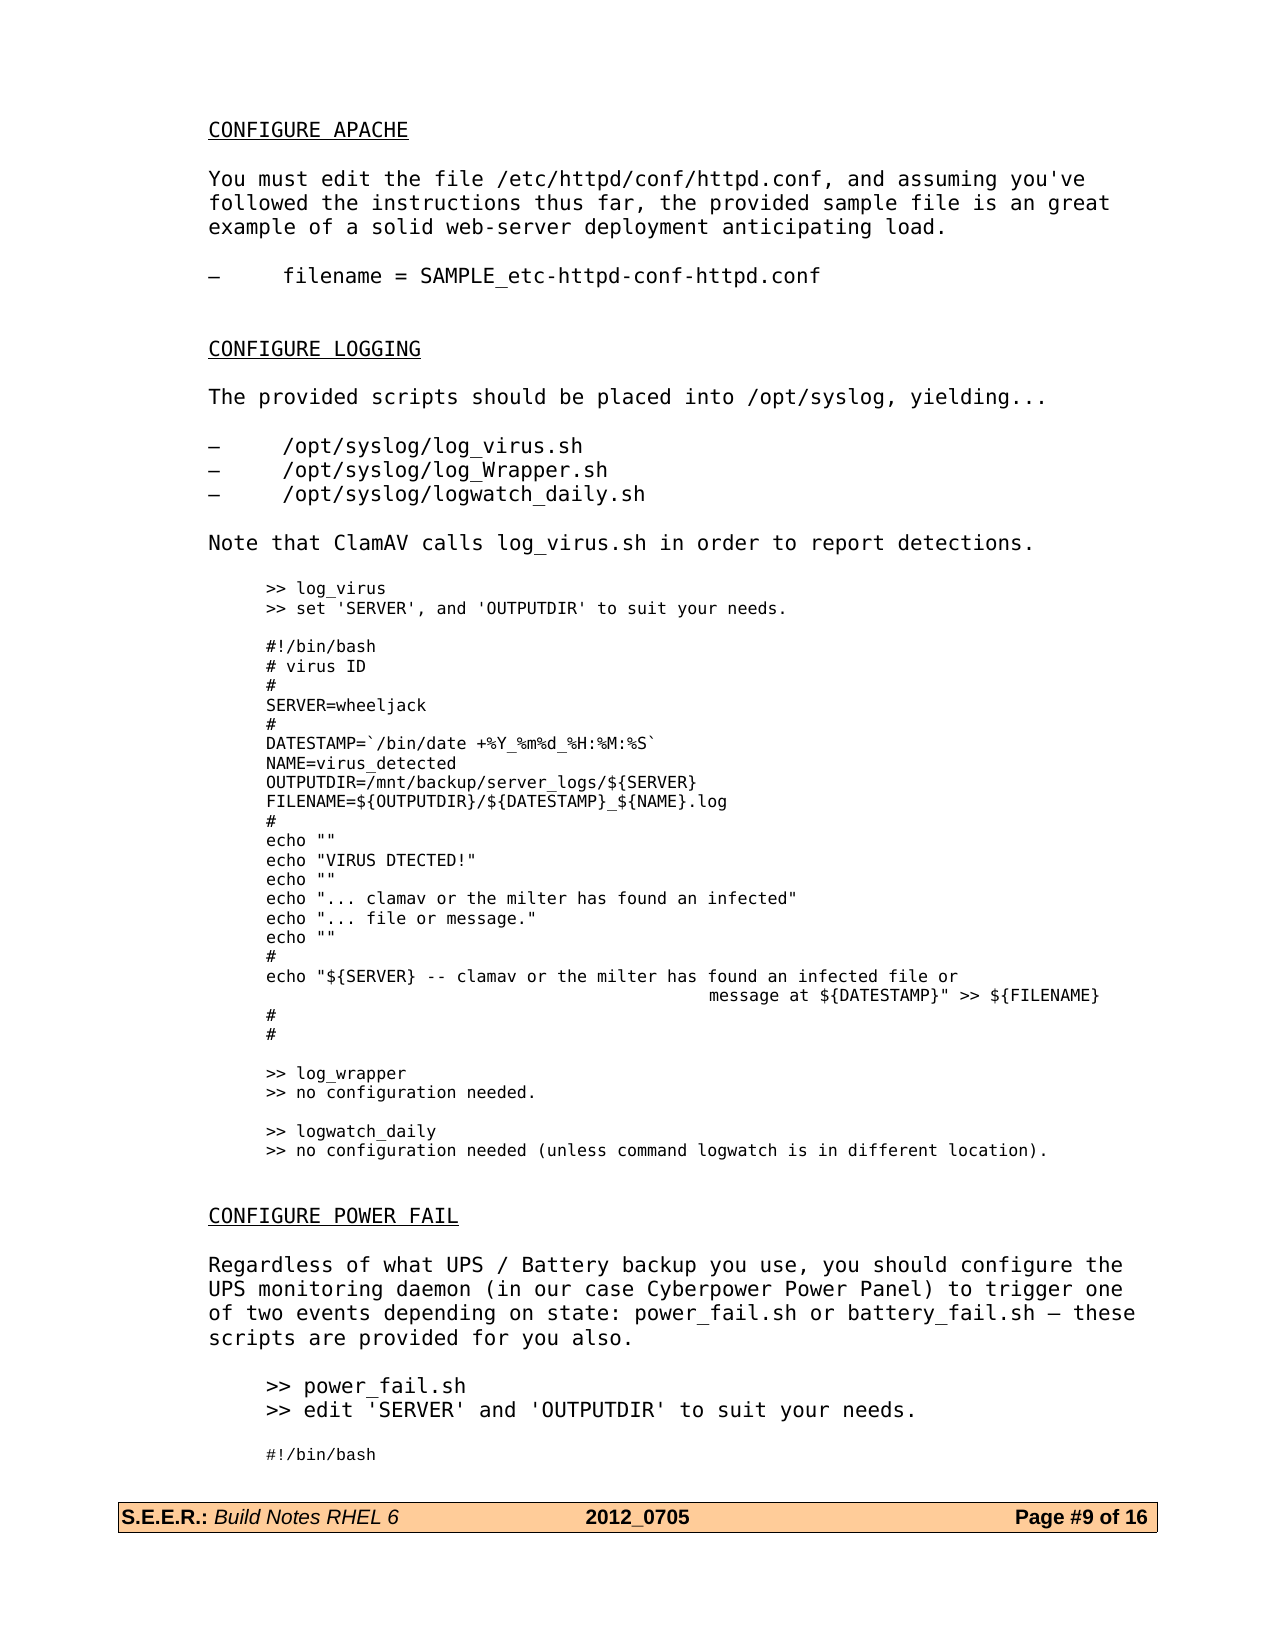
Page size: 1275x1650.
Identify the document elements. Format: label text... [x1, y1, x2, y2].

text # virus ID [118, 657, 1157, 676]
text echo "VIRUS DTECTED!" [118, 851, 1157, 870]
text CONFIGURE APACHE [208, 118, 1157, 142]
text echo "${SERVER} -- clamav or the milter has found an infected file or [118, 967, 1157, 986]
text >> edit 'SERVER' and 'OUTPUTDIR' to suit your needs. [118, 1398, 1157, 1423]
text >> set 'SERVER', and 'OUTPUTDIR' to suit your needs. [118, 599, 1157, 618]
text Note that ClamAV calls log_virus.sh in order to report detections. [208, 531, 1157, 555]
text OUTPUTDIR=/mnt/backup/server_logs/${SERVER} [118, 773, 1157, 792]
text #!/bin/bash [118, 637, 1157, 657]
text DATESTAMP=`/bin/date +%Y_%m%d_%H:%M:%S` [118, 734, 1157, 754]
text echo "" [118, 831, 1157, 851]
text # [118, 947, 1157, 967]
list /opt/syslog/log_virus.sh [208, 434, 1157, 458]
text >> no configuration needed. [118, 1083, 1157, 1102]
text You must edit the file /etc/httpd/conf/httpd.conf, and assuming you've followed the instructions thus far, the provided sample file is an great example of a solid web-server deployment anticipating load. [208, 167, 1157, 239]
text >> no configuration needed (unless command logwatch is in different location). [118, 1141, 1157, 1161]
list filename = SAMPLE_etc-httpd-conf-httpd.conf [208, 264, 1157, 288]
text # [118, 812, 1157, 831]
text CONFIGURE LOGGING [208, 337, 1157, 361]
text # [118, 1025, 1157, 1044]
text echo "... clamav or the milter has found an infected" [118, 889, 1157, 909]
text >> log_wrapper [118, 1064, 1157, 1083]
text echo "" [118, 870, 1157, 889]
text #!/bin/bash [118, 1447, 1157, 1466]
text message at ${DATESTAMP}" >> ${FILENAME} [118, 986, 1157, 1006]
text The provided scripts should be placed into /opt/syslog, yielding... [208, 385, 1157, 409]
text >> log_virus [118, 579, 1157, 599]
text NAME=virus_detected [118, 754, 1157, 773]
text CONFIGURE POWER FAIL [208, 1204, 1157, 1228]
text # [118, 676, 1157, 696]
text echo "... file or message." [118, 909, 1157, 928]
text FILENAME=${OUTPUTDIR}/${DATESTAMP}_${NAME}.log [118, 792, 1157, 812]
list /opt/syslog/log_Wrapper.sh [208, 458, 1157, 482]
text >> logwatch_daily [118, 1122, 1157, 1141]
text echo "" [118, 928, 1157, 947]
text SERVER=wheeljack [118, 696, 1157, 715]
text Regardless of what UPS / Battery backup you use, you should configure the UPS monitoring daemon (in our case Cyberpower Power Panel) to trigger one of two events depending on state: power_fail.sh or battery_fail.sh – these scripts are provided for you also. [208, 1253, 1157, 1350]
list /opt/syslog/logwatch_daily.sh [208, 482, 1157, 506]
text # [118, 715, 1157, 734]
text >> power_fail.sh [118, 1374, 1157, 1398]
text # [118, 1006, 1157, 1025]
